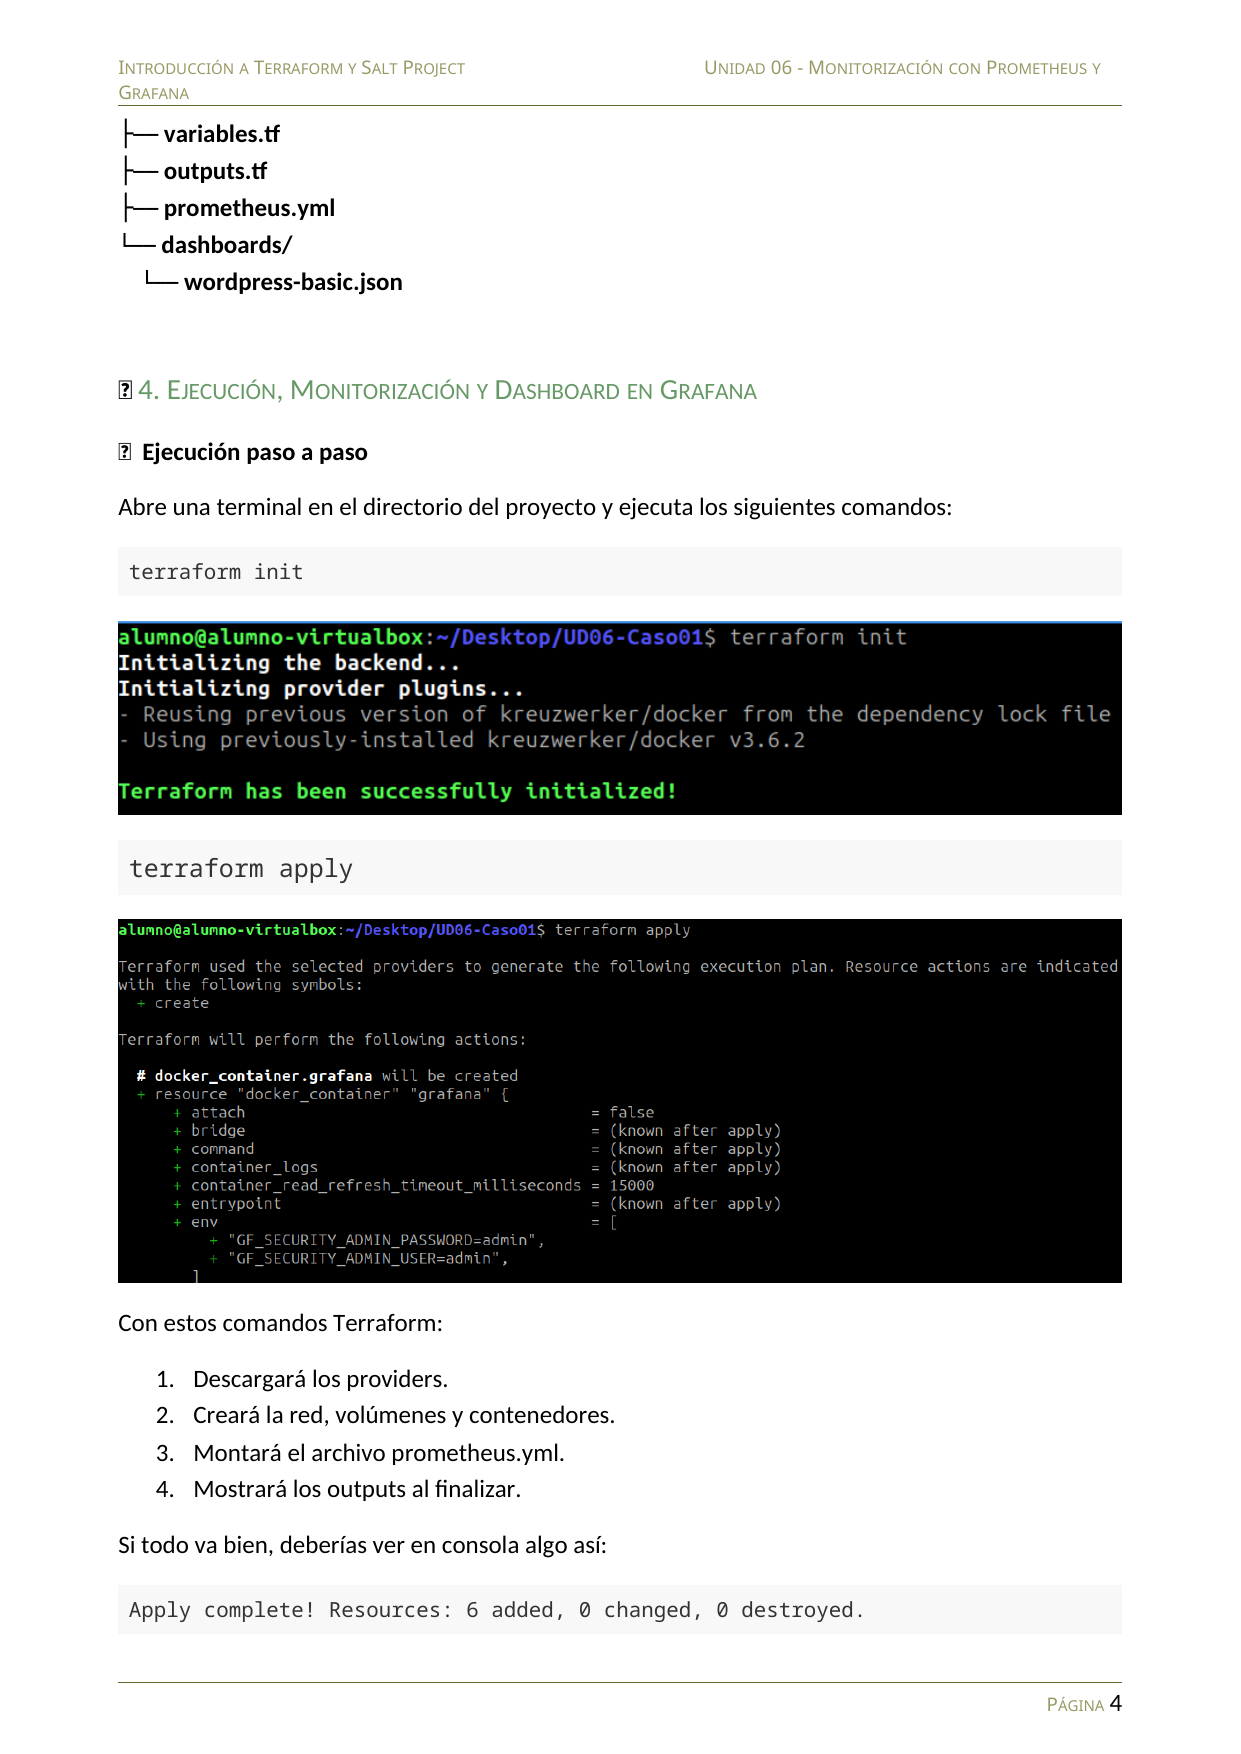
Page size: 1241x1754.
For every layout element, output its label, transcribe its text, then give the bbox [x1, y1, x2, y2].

text 🚀 Ejecución paso a paso [118, 436, 1122, 466]
text Abre una terminal en el directorio del proyecto y ejecuta los siguientes comandos: [118, 491, 1122, 522]
list Montará el archivo prometheus.yml. [156, 1437, 1122, 1467]
text Con estos comandos Terraform: [118, 1307, 1122, 1338]
list Mostrará los outputs al finalizar. [156, 1474, 1122, 1504]
text ├── prometheus.yml [118, 192, 1122, 222]
text ├── outputs.tf [118, 155, 1122, 186]
picture [118, 919, 1122, 1283]
text └── dashboards/ [118, 229, 1122, 259]
picture [118, 621, 1122, 815]
text Si todo va bien, deberías ver en consola algo así: [118, 1529, 1122, 1560]
list Descargará los providers. [156, 1363, 1122, 1393]
text ├── variables.tf [118, 118, 1122, 148]
subtitle 🚀 4. Ejecución, Monitorización y Dashboard en Grafana [118, 371, 1122, 407]
table_header terraform apply [118, 840, 1122, 895]
table_header terraform init [118, 547, 1122, 596]
text └── wordpress-basic.json [118, 266, 1122, 296]
table_header Apply complete! Resources: 6 added, 0 changed, 0 destroyed. [118, 1585, 1122, 1634]
list Creará la red, volúmenes y contenedores. [156, 1400, 1122, 1430]
